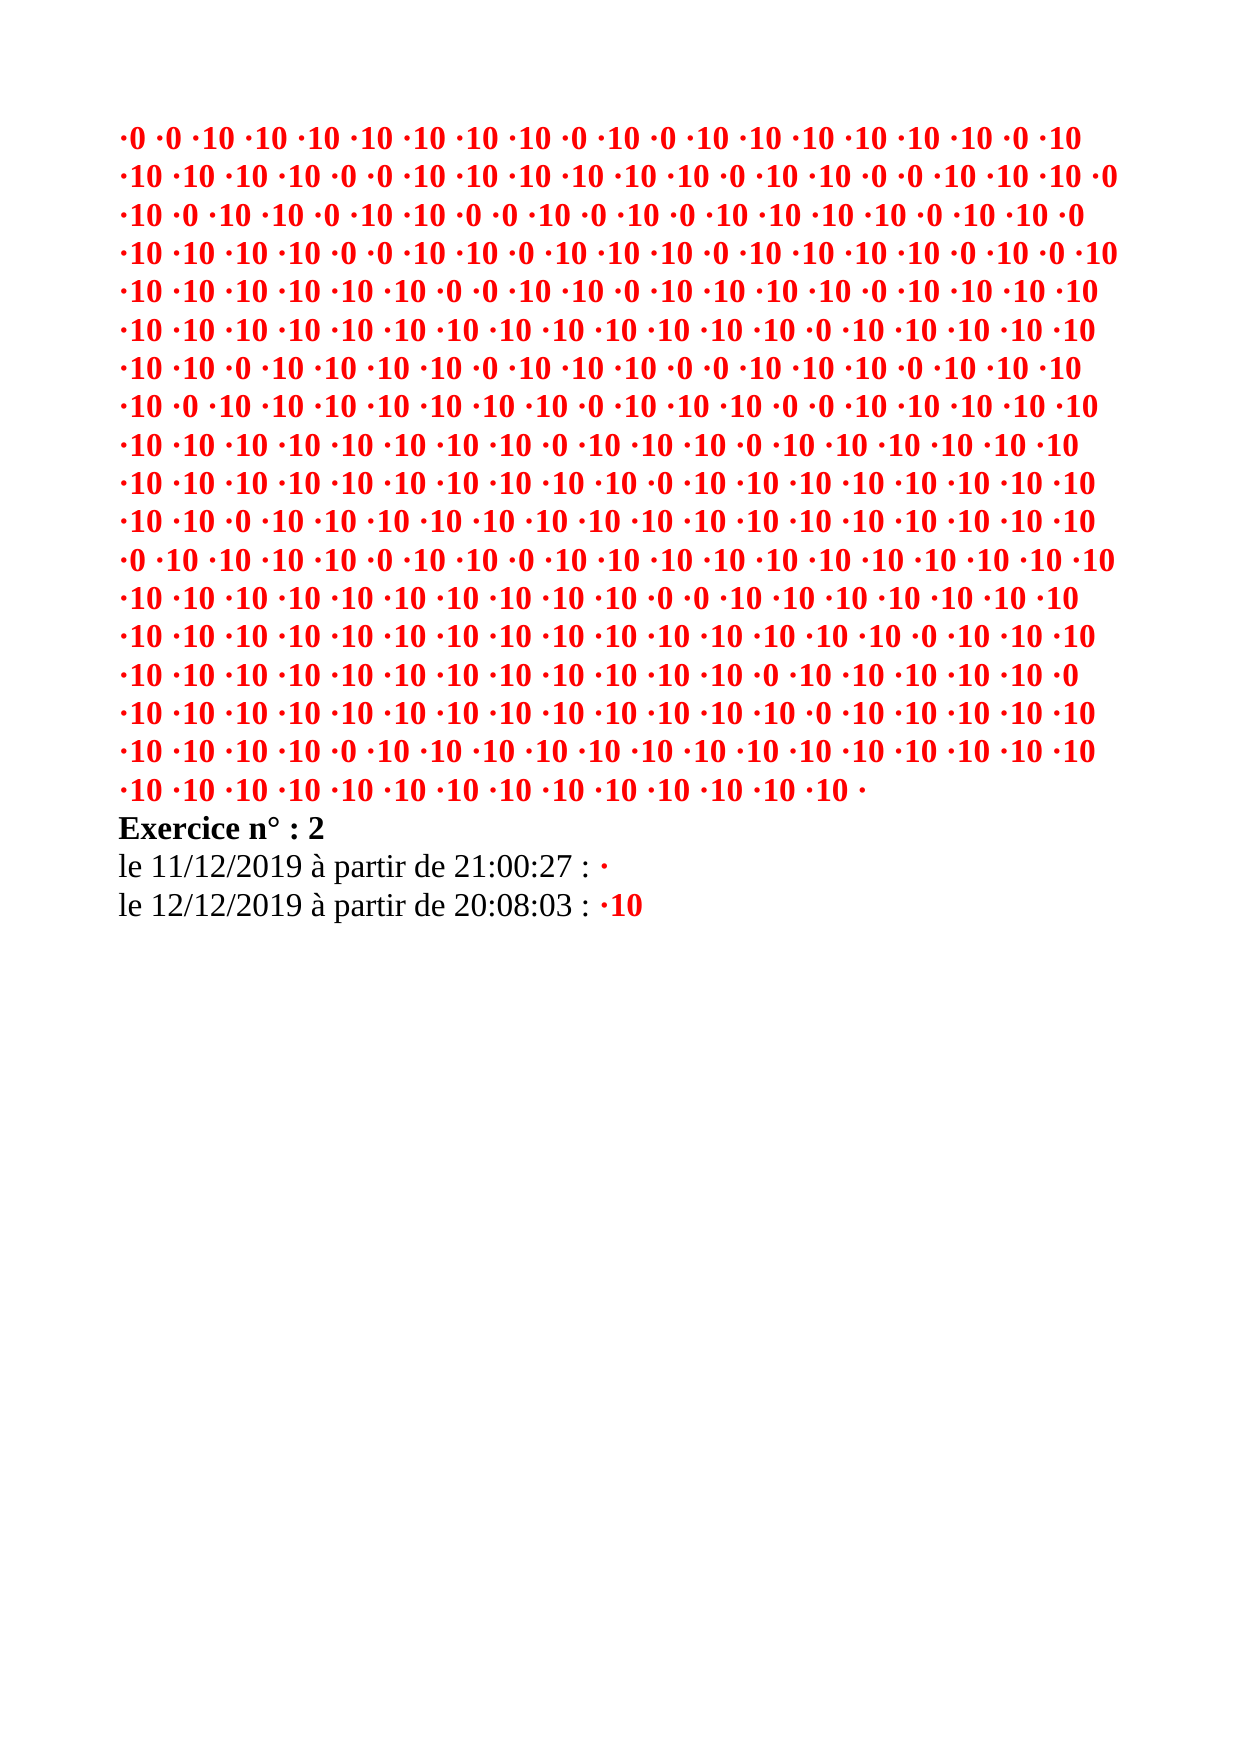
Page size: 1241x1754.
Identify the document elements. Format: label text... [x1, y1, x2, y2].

text Exercice n° : 2 [118, 808, 1122, 846]
text le 11/12/2019 à partir de 21:00:27 : · [118, 846, 1122, 885]
text le 12/12/2019 à partir de 20:08:03 : ·10 [118, 885, 1122, 923]
text ·0 ·0 ·10 ·10 ·10 ·10 ·10 ·10 ·10 ·0 ·10 ·0 ·10 ·10 ·10 ·10 ·10 ·10 ·0 ·10 ·10 ·10 ·10 ·10 ·0 ·0 ·10 ·10 ·10 ·10 ·10 ·10 ·0 ·10 ·10 ·0 ·0 ·10 ·10 ·10 ·0 ·10 ·0 ·10 ·10 ·0 ·10 ·10 ·0 ·0 ·10 ·0 ·10 ·0 ·10 ·10 ·10 ·10 ·0 ·10 ·10 ·0 ·10 ·10 ·10 ·10 ·0 ·0 ·10 ·10 ·0 ·10 ·10 ·10 ·0 ·10 ·10 ·10 ·10 ·0 ·10 ·0 ·10 ·10 ·10 ·10 ·10 ·10 ·10 ·0 ·0 ·10 ·10 ·0 ·10 ·10 ·10 ·10 ·0 ·10 ·10 ·10 ·10 ·10 ·10 ·10 ·10 ·10 ·10 ·10 ·10 ·10 ·10 ·10 ·10 ·10 ·0 ·10 ·10 ·10 ·10 ·10 ·10 ·10 ·0 ·10 ·10 ·10 ·10 ·0 ·10 ·10 ·10 ·0 ·0 ·10 ·10 ·10 ·0 ·10 ·10 ·10 ·10 ·0 ·10 ·10 ·10 ·10 ·10 ·10 ·10 ·0 ·10 ·10 ·10 ·0 ·0 ·10 ·10 ·10 ·10 ·10 ·10 ·10 ·10 ·10 ·10 ·10 ·10 ·10 ·0 ·10 ·10 ·10 ·0 ·10 ·10 ·10 ·10 ·10 ·10 ·10 ·10 ·10 ·10 ·10 ·10 ·10 ·10 ·10 ·10 ·0 ·10 ·10 ·10 ·10 ·10 ·10 ·10 ·10 ·10 ·10 ·0 ·10 ·10 ·10 ·10 ·10 ·10 ·10 ·10 ·10 ·10 ·10 ·10 ·10 ·10 ·10 ·10 ·0 ·10 ·10 ·10 ·10 ·0 ·10 ·10 ·0 ·10 ·10 ·10 ·10 ·10 ·10 ·10 ·10 ·10 ·10 ·10 ·10 ·10 ·10 ·10 ·10 ·10 ·10 ·10 ·10 ·10 ·0 ·0 ·10 ·10 ·10 ·10 ·10 ·10 ·10 ·10 ·10 ·10 ·10 ·10 ·10 ·10 ·10 ·10 ·10 ·10 ·10 ·10 ·10 ·10 ·0 ·10 ·10 ·10 ·10 ·10 ·10 ·10 ·10 ·10 ·10 ·10 ·10 ·10 ·10 ·10 ·0 ·10 ·10 ·10 ·10 ·10 ·0 ·10 ·10 ·10 ·10 ·10 ·10 ·10 ·10 ·10 ·10 ·10 ·10 ·10 ·0 ·10 ·10 ·10 ·10 ·10 ·10 ·10 ·10 ·10 ·0 ·10 ·10 ·10 ·10 ·10 ·10 ·10 ·10 ·10 ·10 ·10 ·10 ·10 ·10 ·10 ·10 ·10 ·10 ·10 ·10 ·10 ·10 ·10 ·10 ·10 ·10 ·10 ·10 · [118, 118, 1122, 808]
